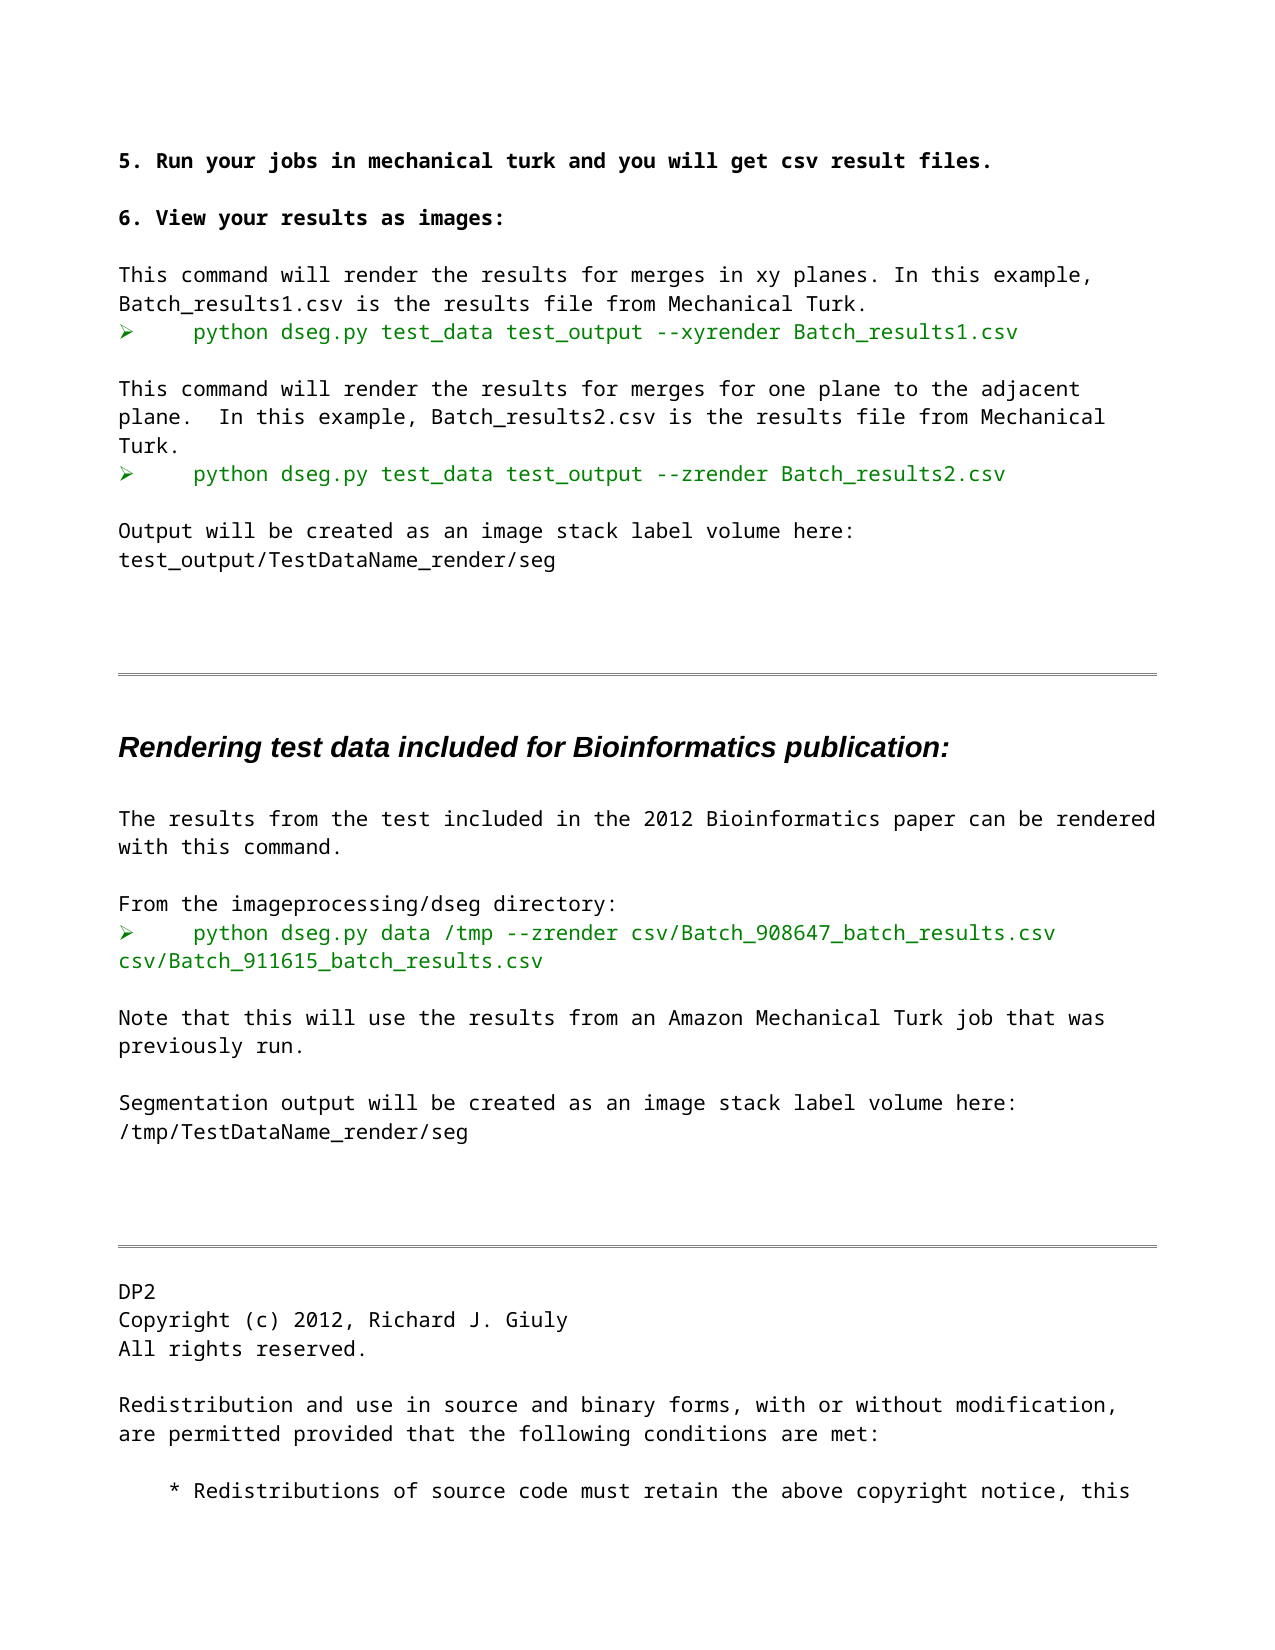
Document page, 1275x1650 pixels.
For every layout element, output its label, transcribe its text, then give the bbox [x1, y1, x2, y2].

text * Redistributions of source code must retain the above copyright notice, this [118, 1476, 1157, 1504]
text This command will render the results for merges in xy planes. In this example, Batch_results1.csv is the results file from Mechanical Turk. [118, 260, 1157, 317]
text Redistribution and use in source and binary forms, with or without modification, are permitted provided that the following conditions are met: [118, 1391, 1157, 1447]
list python dseg.py test_data test_output --zrender Batch_results2.csv [118, 459, 1157, 488]
text Copyright (c) 2012, Richard J. Giuly [118, 1305, 1157, 1334]
text 5. Run your jobs in mechanical turk and you will get csv result files. [118, 147, 1157, 175]
list python dseg.py data /tmp --zrender csv/Batch_908647_batch_results.csv csv/Batch_911615_batch_results.csv [118, 918, 1157, 975]
text All rights reserved. [118, 1334, 1157, 1362]
text Output will be created as an image stack label volume here: [118, 516, 1157, 545]
text Note that this will use the results from an Amazon Mechanical Turk job that was previously run. [118, 1003, 1157, 1060]
text 6. View your results as images: [118, 203, 1157, 232]
text From the imageprocessing/dseg directory: [118, 889, 1157, 918]
list python dseg.py test_data test_output --xyrender Batch_results1.csv [118, 317, 1157, 346]
text /tmp/TestDataName_render/seg [118, 1117, 1157, 1145]
text The results from the test included in the 2012 Bioinformatics paper can be rendered with this command. [118, 804, 1157, 861]
subtitle Rendering test data included for Bioinformatics publication: [118, 729, 1157, 763]
text This command will render the results for merges for one plane to the adjacent plane. In this example, Batch_results2.csv is the results file from Mechanical Turk. [118, 374, 1157, 459]
text DP2 [118, 1277, 1157, 1305]
text Segmentation output will be created as an image stack label volume here: [118, 1088, 1157, 1117]
text test_output/TestDataName_render/seg [118, 545, 1157, 573]
